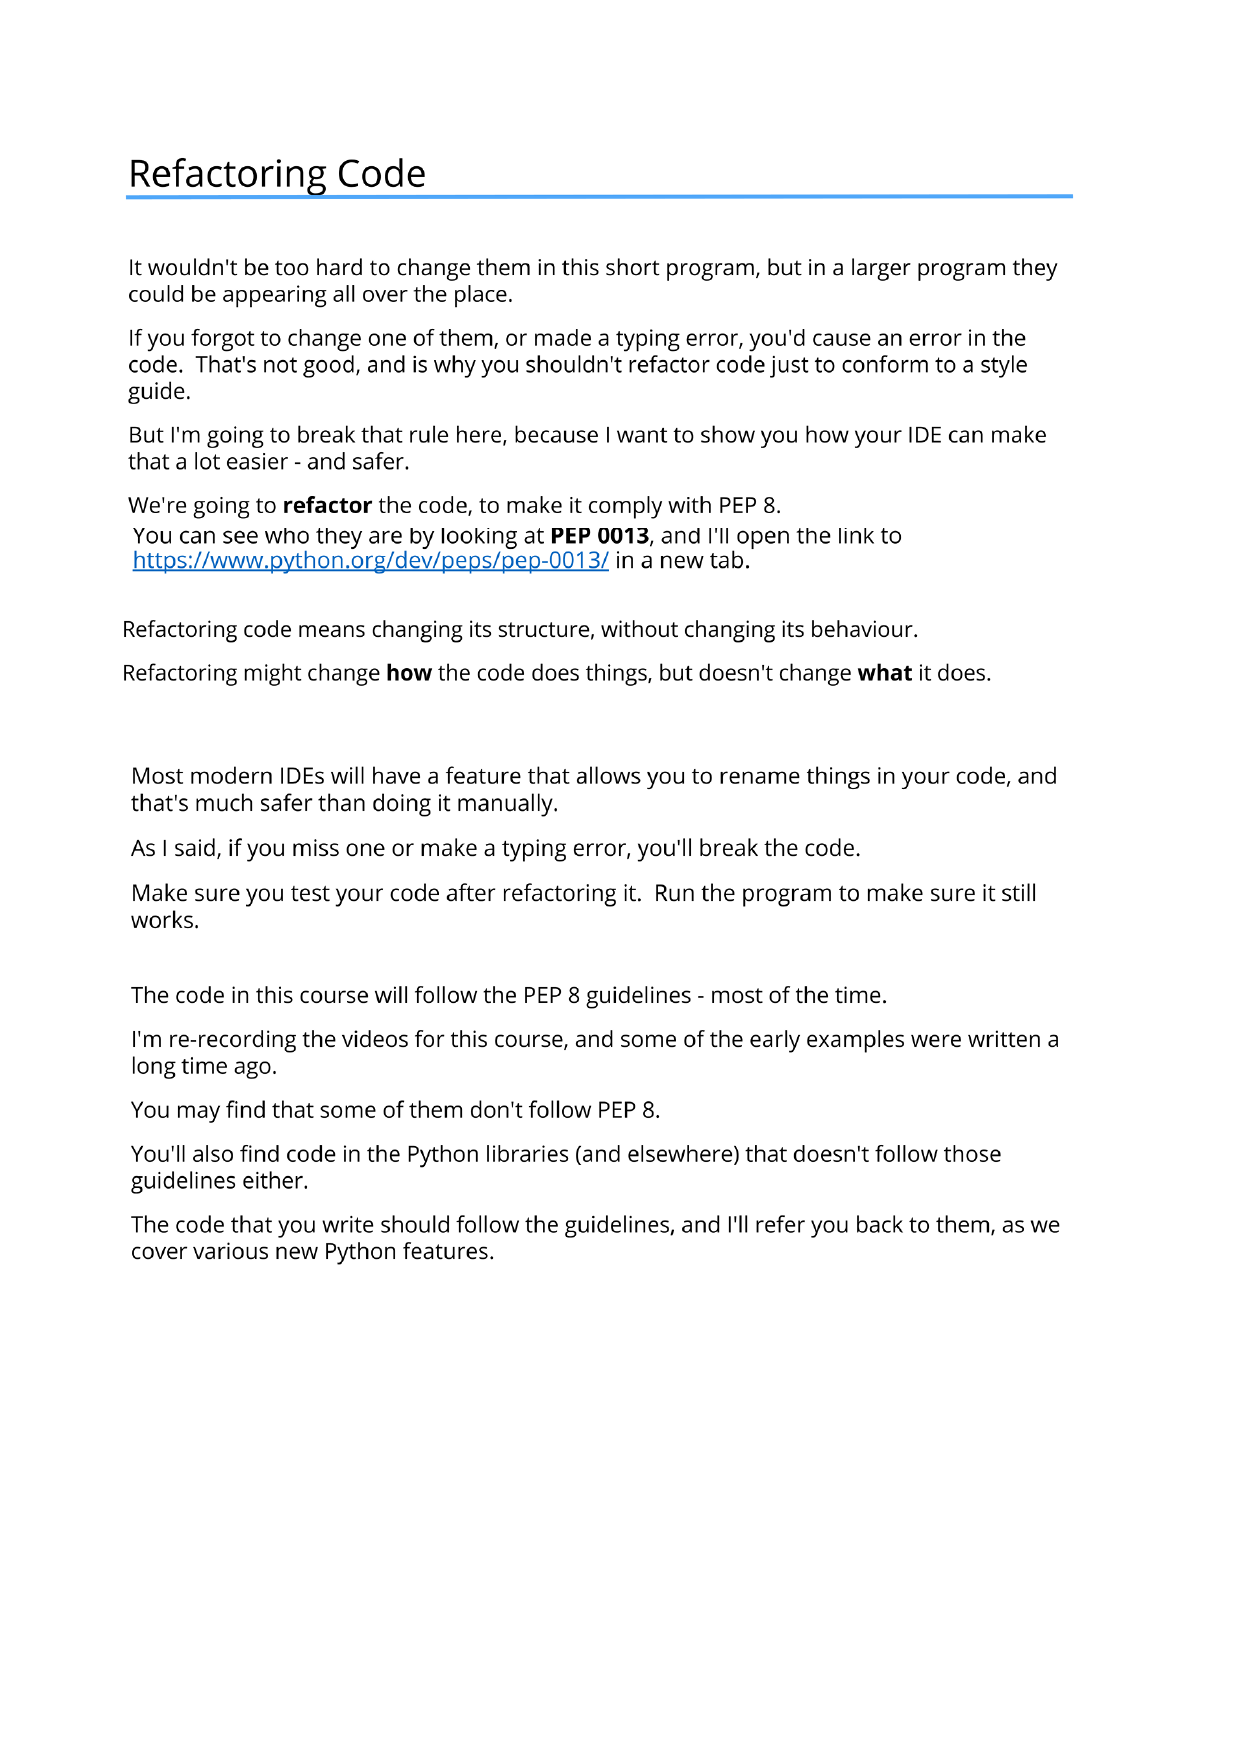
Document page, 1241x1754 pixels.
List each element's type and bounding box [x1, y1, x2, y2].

picture [118, 973, 1123, 1273]
picture [106, 606, 1111, 695]
picture [118, 146, 1123, 590]
picture [118, 752, 1123, 946]
